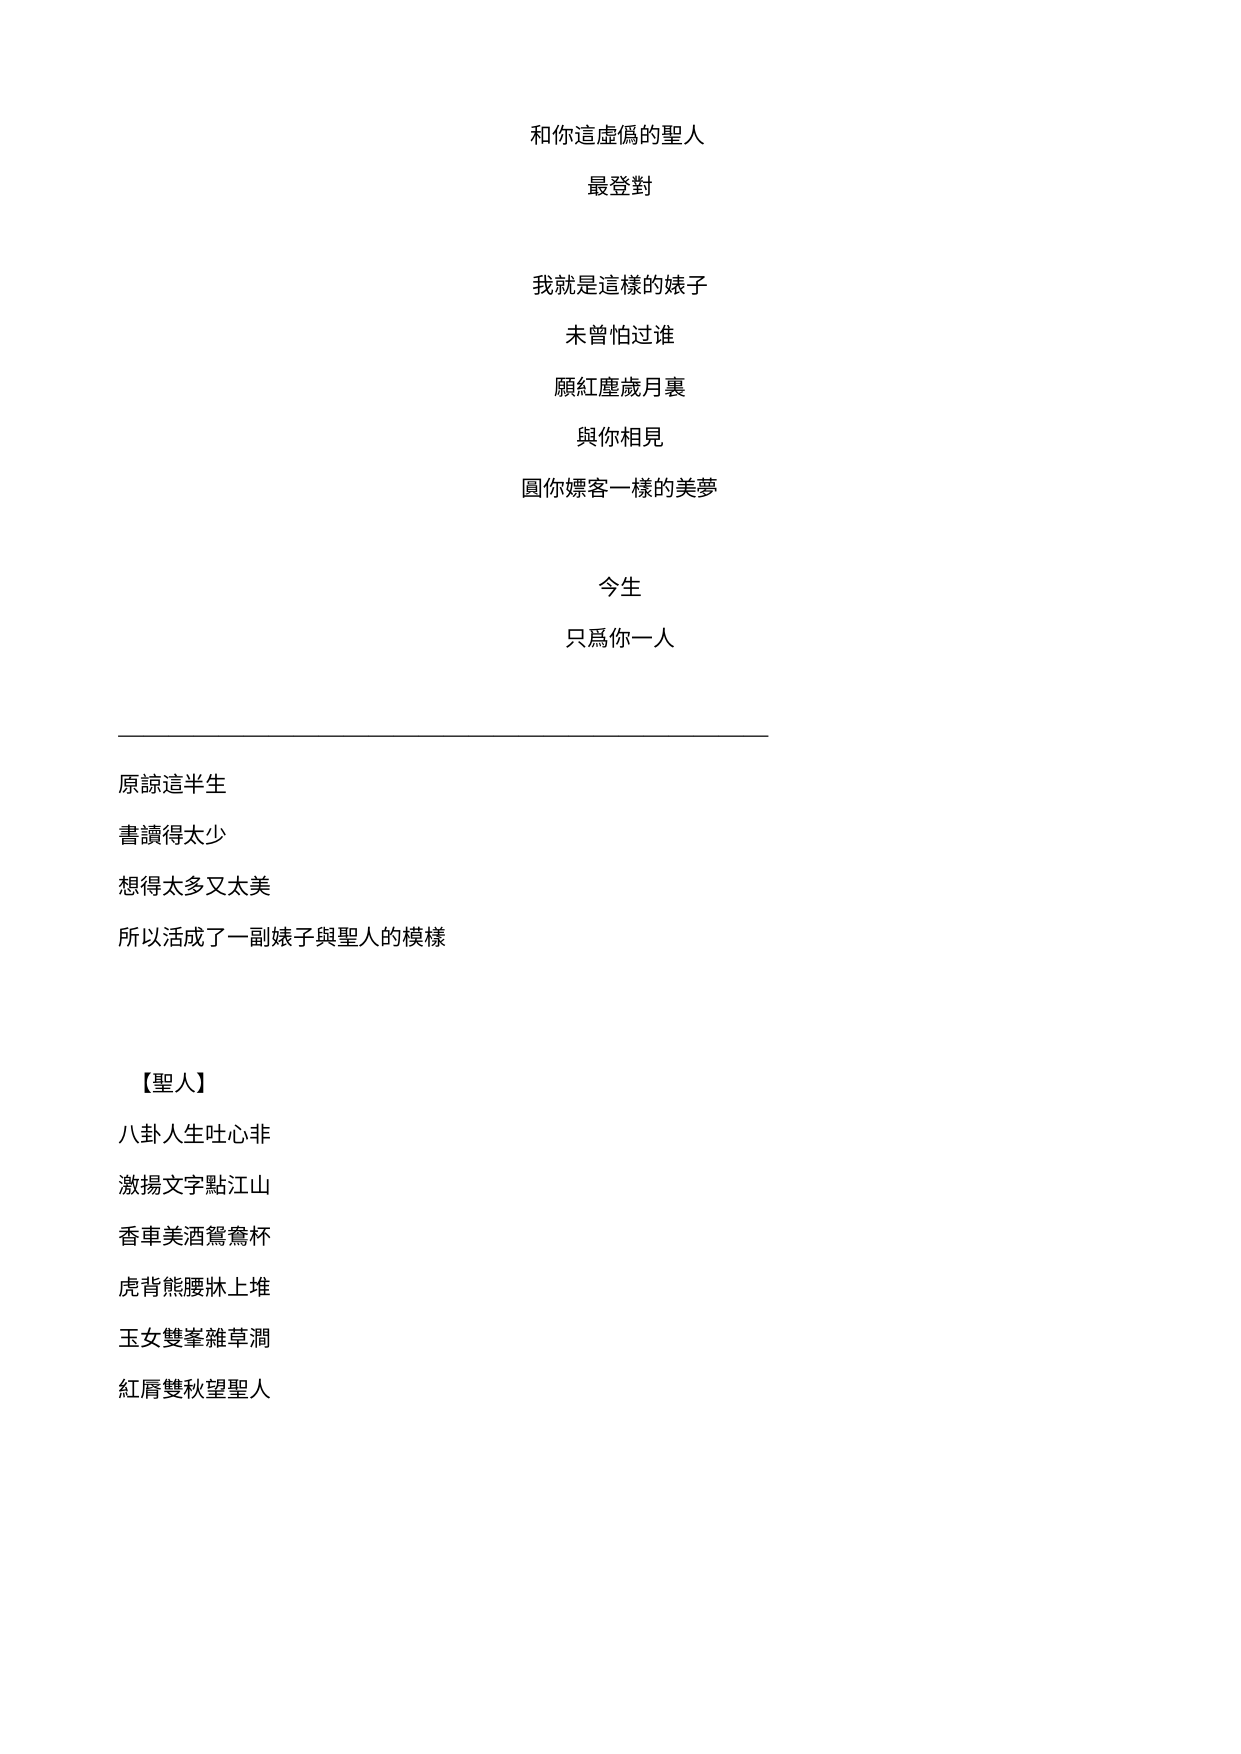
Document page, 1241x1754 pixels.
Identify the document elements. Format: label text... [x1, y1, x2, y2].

text 願紅塵歲月裏 [118, 369, 1122, 401]
text —————————————————————————— [118, 719, 1122, 748]
text 書讀得太少 [118, 818, 1122, 849]
text 【聖人】 [118, 1066, 1122, 1098]
text 最登對 [118, 169, 1122, 201]
text 原諒這半生 [118, 767, 1122, 799]
text 所以活成了一副婊子與聖人的模樣 [118, 920, 1122, 951]
text 八卦人生吐心非 [118, 1117, 1122, 1148]
text 未曾怕过谁 [118, 318, 1122, 350]
text 虎背熊腰牀上堆 [118, 1270, 1122, 1301]
text 我就是這樣的婊子 [118, 268, 1122, 299]
text 紅脣雙秋望聖人 [118, 1372, 1122, 1403]
text 香車美酒鴛鴦杯 [118, 1219, 1122, 1250]
text 只爲你一人 [118, 621, 1122, 652]
text 圓你嫖客一樣的美夢 [118, 471, 1122, 503]
text 與你相見 [118, 420, 1122, 452]
text 想得太多又太美 [118, 869, 1122, 901]
text 激揚文字點江山 [118, 1168, 1122, 1199]
text 玉女雙峯雜草澗 [118, 1321, 1122, 1352]
text 和你這虛僞的聖人 [118, 118, 1122, 150]
text 今生 [118, 570, 1122, 602]
